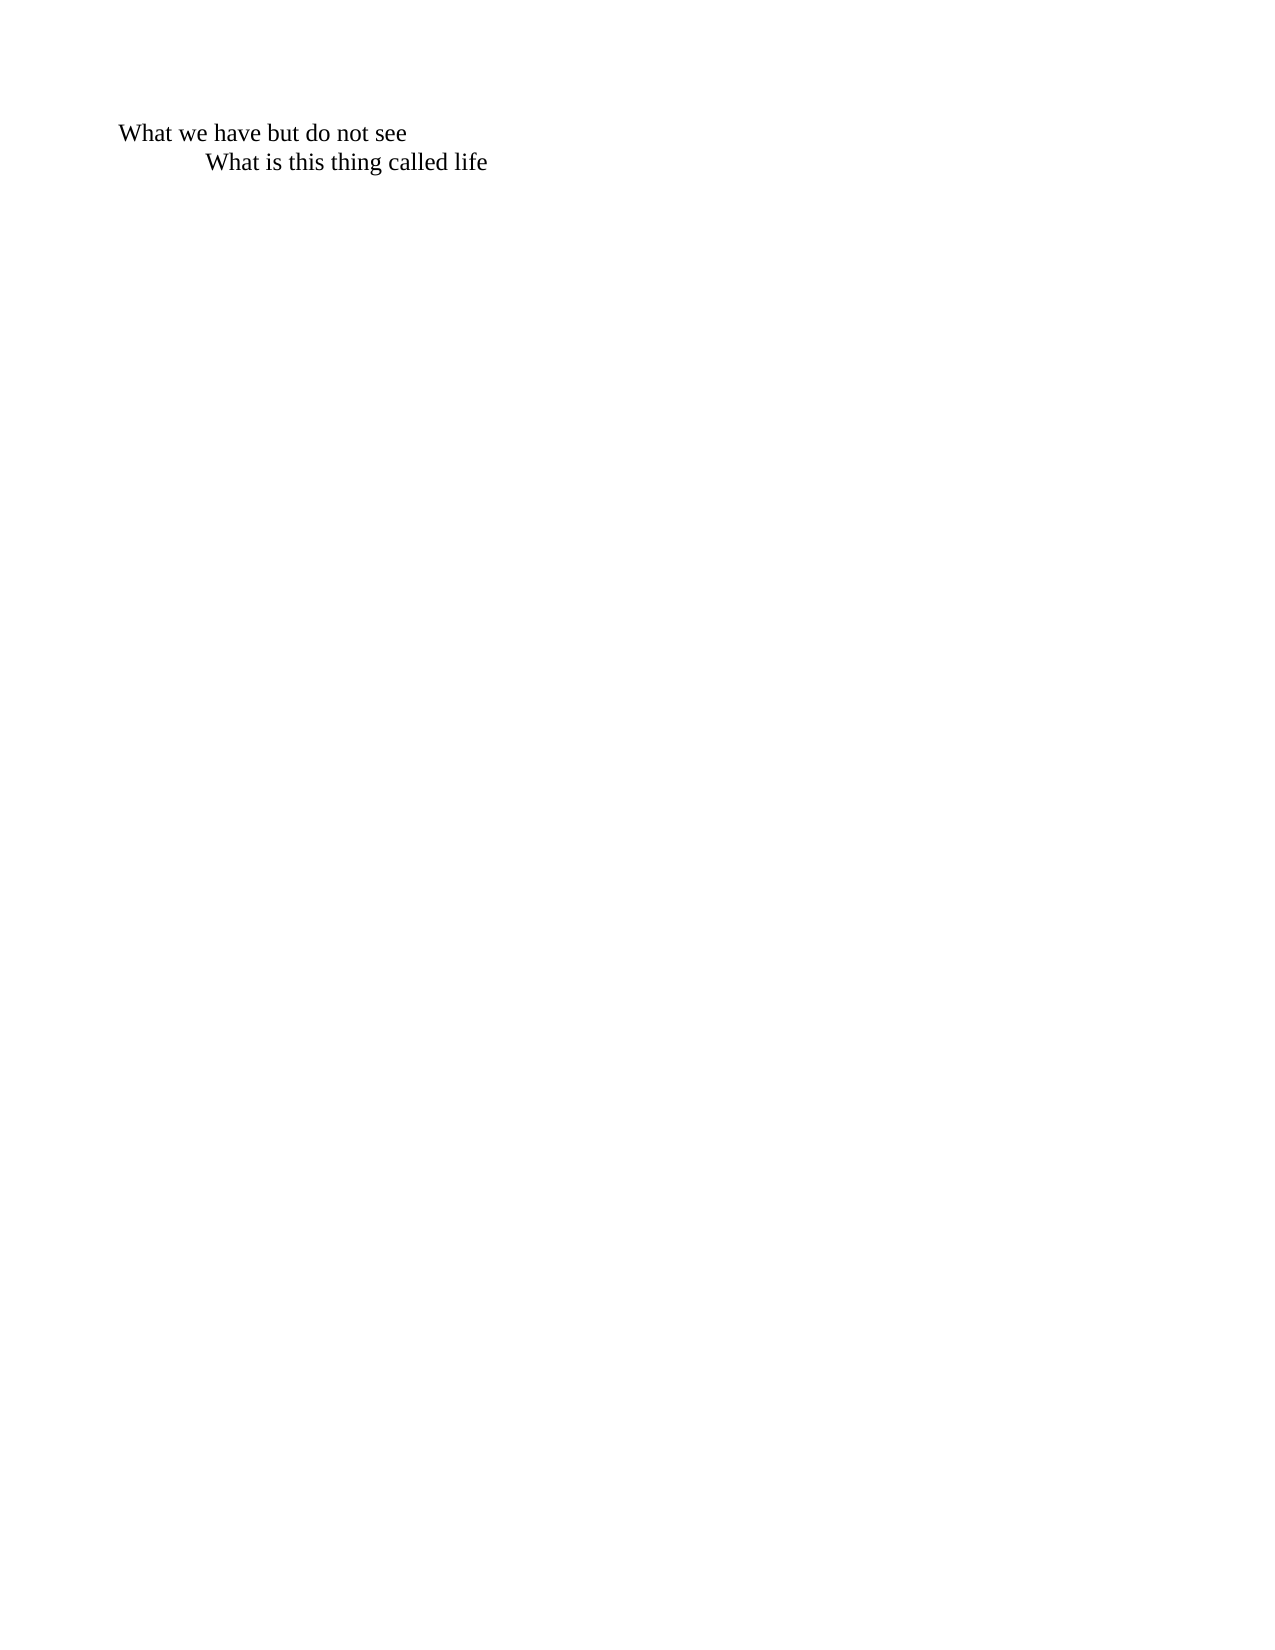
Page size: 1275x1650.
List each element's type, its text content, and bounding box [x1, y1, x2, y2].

text What is this thing called life [118, 147, 1157, 176]
text What we have but do not see [118, 118, 1157, 147]
